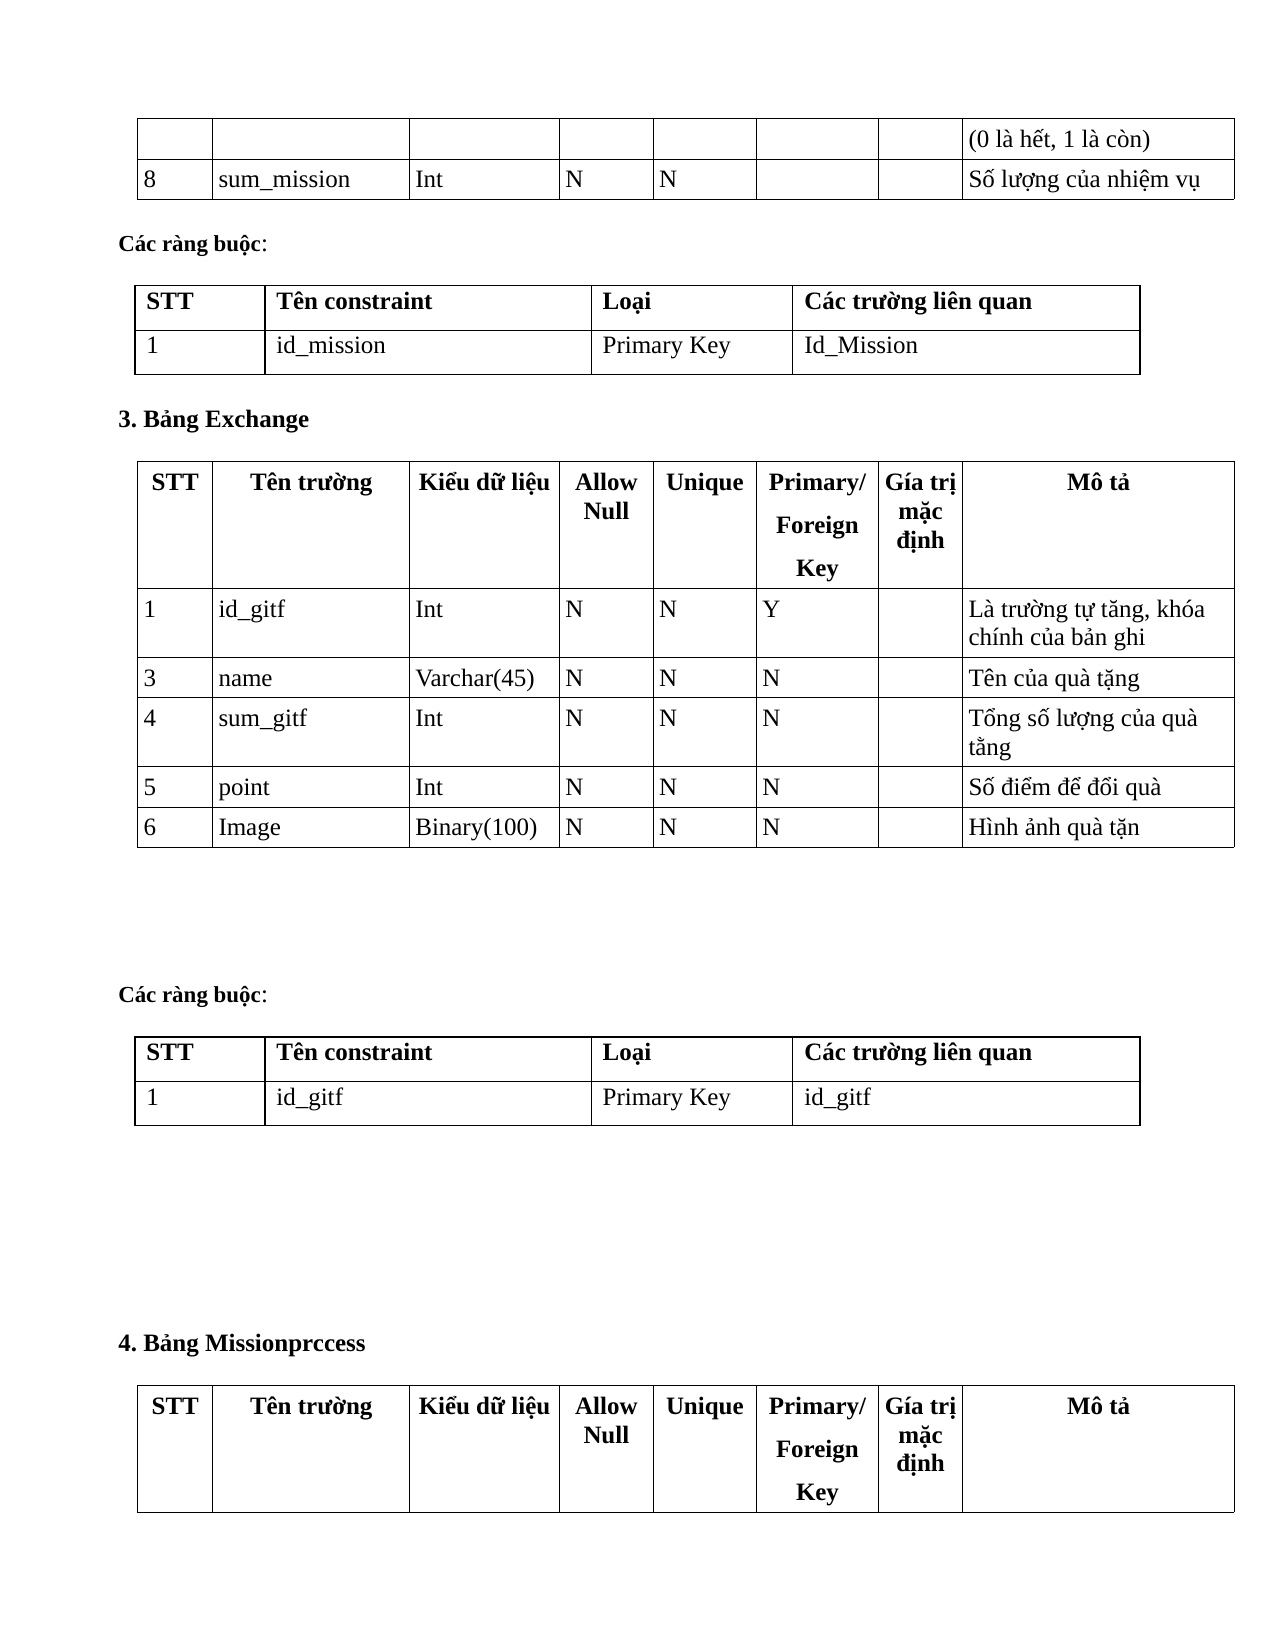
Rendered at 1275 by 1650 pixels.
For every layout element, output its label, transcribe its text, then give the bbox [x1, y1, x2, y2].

table_header STT [138, 1386, 212, 1512]
table_cell N [560, 589, 653, 657]
table_cell 1 [136, 1082, 264, 1125]
table_cell [879, 808, 962, 847]
table_header STT [138, 462, 212, 588]
text Các ràng buộc: [118, 979, 1157, 1008]
table_cell Id_Mission [793, 331, 1139, 374]
table_cell id_gitf [266, 1082, 591, 1125]
table_header Các trường liên quan [793, 286, 1139, 329]
table_header Các trường liên quan [793, 1038, 1139, 1081]
table_cell Hình ảnh quà tặn [963, 808, 1234, 847]
table_cell N [757, 767, 878, 807]
table_cell [757, 119, 878, 158]
table_cell Primary Key [592, 331, 792, 374]
table_header Allow Null [560, 462, 653, 588]
table_cell Varchar(45) [410, 658, 559, 697]
table_cell N [560, 698, 653, 766]
table_cell Int [410, 698, 559, 766]
table_cell Binary(100) [410, 808, 559, 847]
table_cell N [654, 698, 756, 766]
table_cell N [560, 160, 653, 199]
table_cell 5 [138, 767, 212, 807]
table_header Tên constraint [266, 1038, 591, 1081]
table_cell [213, 119, 409, 158]
table_header Gía trị mặc định [879, 462, 962, 588]
table_cell [410, 119, 559, 158]
table_cell Int [410, 767, 559, 807]
table_cell (0 là hết, 1 là còn) [963, 119, 1234, 158]
table_header Tên trường [213, 1386, 409, 1512]
table_header Primary/Foreign Key [757, 462, 878, 588]
table_cell N [654, 160, 756, 199]
table_cell [138, 119, 212, 158]
table_cell N [560, 808, 653, 847]
table_cell 6 [138, 808, 212, 847]
table_cell [879, 160, 962, 199]
table_cell Int [410, 160, 559, 199]
table_cell id_gitf [793, 1082, 1139, 1125]
table_cell [560, 119, 653, 158]
table_cell 3 [138, 658, 212, 697]
table_cell [879, 698, 962, 766]
table_cell [654, 119, 756, 158]
table_header Loại [592, 1038, 792, 1081]
table_cell N [654, 808, 756, 847]
table_cell N [560, 658, 653, 697]
table_cell sum_mission [213, 160, 409, 199]
text Các ràng buộc: [118, 228, 1157, 256]
table_header Tên constraint [266, 286, 591, 329]
table_cell 4 [138, 698, 212, 766]
table_header STT [136, 286, 264, 329]
table_header Allow Null [560, 1386, 653, 1512]
table_cell N [757, 808, 878, 847]
table_cell N [654, 589, 756, 657]
table_cell Y [757, 589, 878, 657]
table_cell [879, 658, 962, 697]
table_cell 1 [138, 589, 212, 657]
table_cell N [654, 767, 756, 807]
table_cell N [560, 767, 653, 807]
table_header Kiểu dữ liệu [410, 1386, 559, 1512]
text 4. Bảng Missionprccess [118, 1328, 1157, 1356]
text 3. Bảng Exchange [118, 404, 1157, 433]
table_header Loại [592, 286, 792, 329]
table_header Gía trị mặc định [879, 1386, 962, 1512]
table_cell id_gitf [213, 589, 409, 657]
table_cell 8 [138, 160, 212, 199]
table_cell Int [410, 589, 559, 657]
table_header STT [136, 1038, 264, 1081]
table_header Mô tả [963, 1386, 1234, 1512]
table_cell sum_gitf [213, 698, 409, 766]
table_cell [879, 767, 962, 807]
table_cell [757, 160, 878, 199]
table_cell N [757, 658, 878, 697]
table_cell name [213, 658, 409, 697]
table_cell [879, 119, 962, 158]
table_cell id_mission [266, 331, 591, 374]
table_cell 1 [136, 331, 264, 374]
table_cell Số lượng của nhiệm vụ [963, 160, 1234, 199]
table_cell [879, 589, 962, 657]
table_cell Tên của quà tặng [963, 658, 1234, 697]
table_header Primary/Foreign Key [757, 1386, 878, 1512]
table_cell Tổng số lượng của quà tằng [963, 698, 1234, 766]
table_cell point [213, 767, 409, 807]
table_header Kiểu dữ liệu [410, 462, 559, 588]
table_cell N [654, 658, 756, 697]
table_cell Là trường tự tăng, khóa chính của bản ghi [963, 589, 1234, 657]
table_cell Primary Key [592, 1082, 792, 1125]
table_cell Image [213, 808, 409, 847]
table_header Tên trường [213, 462, 409, 588]
table_cell N [757, 698, 878, 766]
table_header Unique [654, 462, 756, 588]
table_header Mô tả [963, 462, 1234, 588]
table_header Unique [654, 1386, 756, 1512]
table_cell Số điểm để đổi quà [963, 767, 1234, 807]
